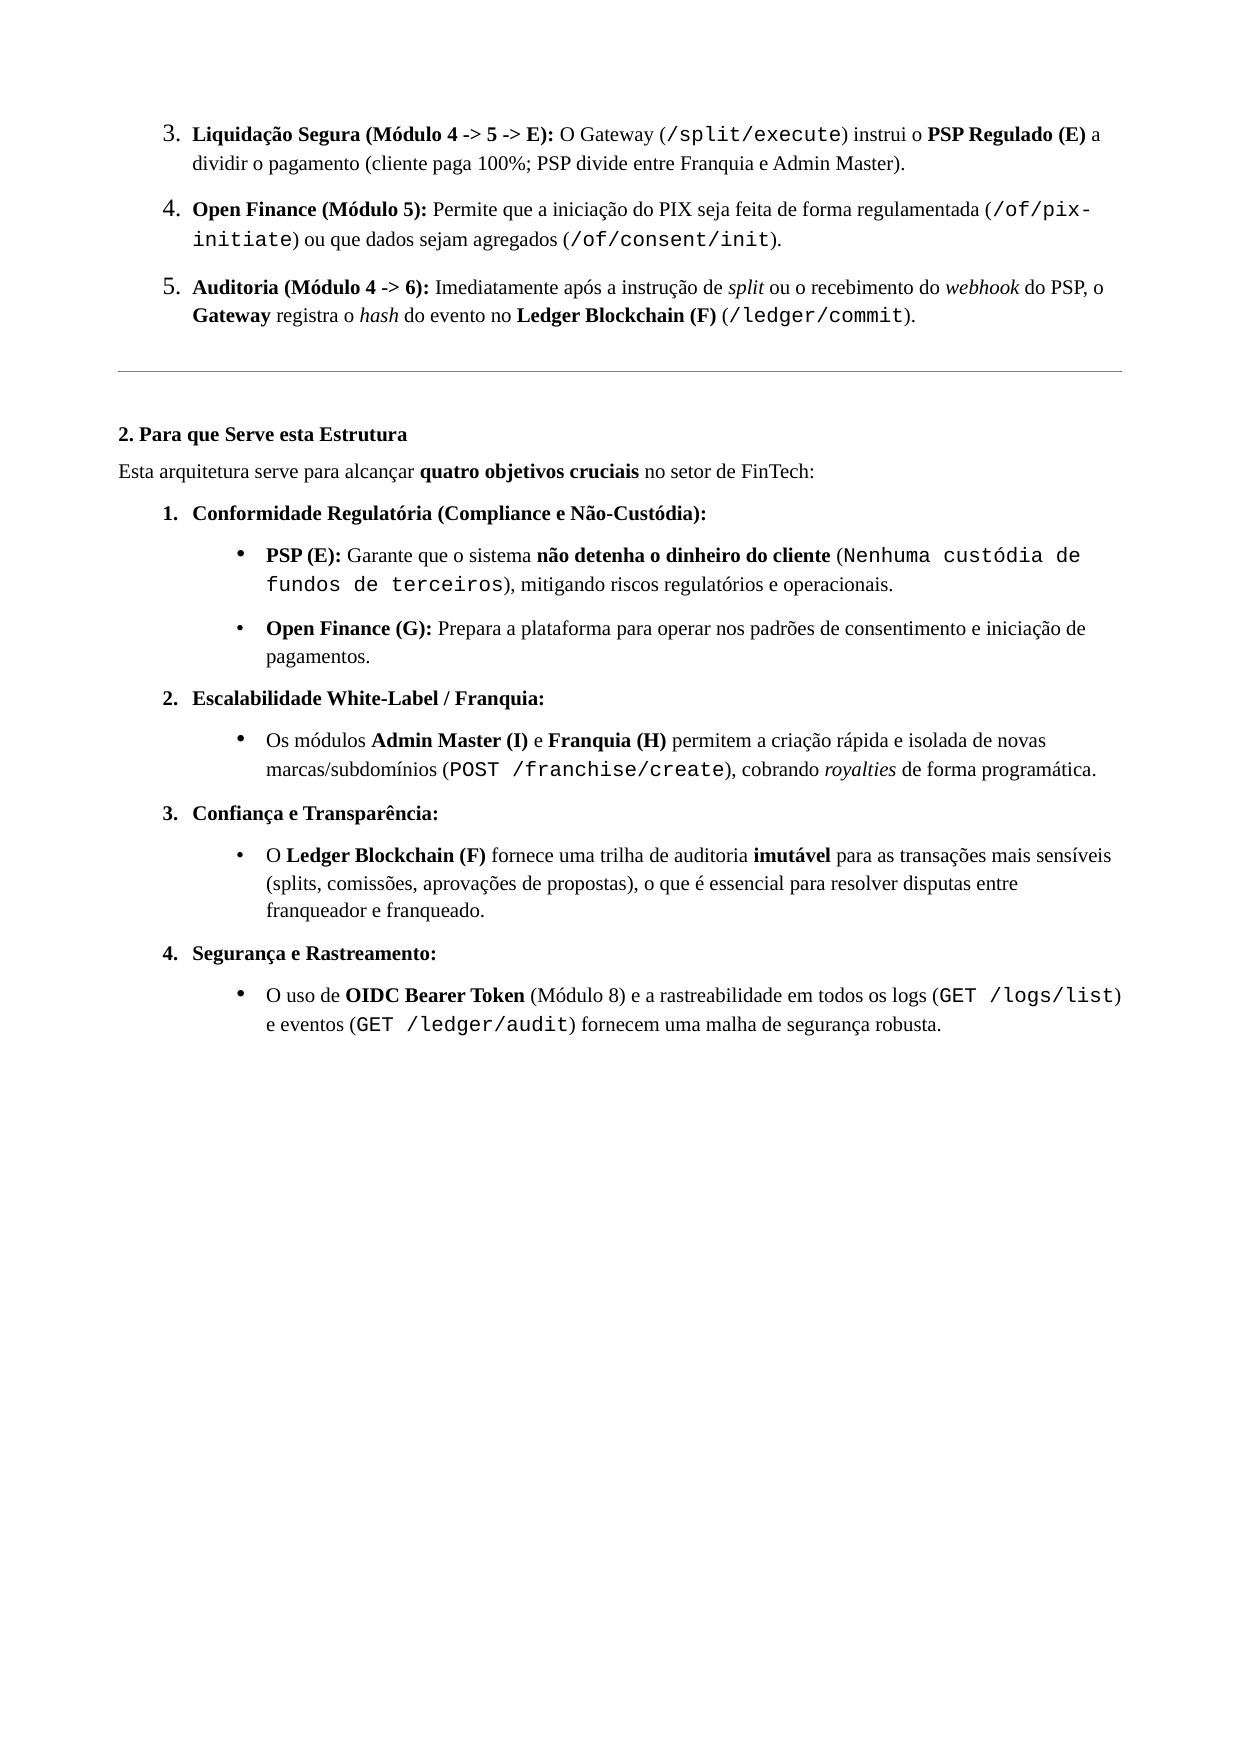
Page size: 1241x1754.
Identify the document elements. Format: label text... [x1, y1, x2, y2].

list PSP (E): Garante que o sistema não detenha o dinheiro do cliente (Nenhuma custódia de fundos de terceiros), mitigando riscos regulatórios e operacionais. [236, 543, 1122, 598]
list Open Finance (G): Prepara a plataforma para operar nos padrões de consentimento e iniciação de pagamentos. [236, 616, 1122, 668]
subtitle 2. Para que Serve esta Estrutura [118, 422, 1122, 446]
list O Ledger Blockchain (F) fornece uma trilha de auditoria imutável para as transações mais sensíveis (splits, comissões, aprovações de propostas), o que é essencial para resolver disputas entre franqueador e franqueado. [236, 843, 1122, 922]
list Os módulos Admin Master (I) e Franquia (H) permitem a criação rápida e isolada de novas marcas/subdomínios (POST /franchise/create), cobrando royalties de forma programática. [236, 728, 1122, 782]
list Open Finance (Módulo 5): Permite que a iniciação do PIX seja feita de forma regulamentada (/of/pix-initiate) ou que dados sejam agregados (/of/consent/init). [162, 193, 1122, 252]
list Conformidade Regulatória (Compliance e Não-Custódia): [162, 501, 1122, 525]
list Confiança e Transparência: [162, 801, 1122, 825]
list O uso de OIDC Bearer Token (Módulo 8) e a rastreabilidade em todos os logs (GET /logs/list) e eventos (GET /ledger/audit) fornecem uma malha de segurança robusta. [236, 983, 1122, 1038]
list Segurança e Rastreamento: [162, 941, 1122, 964]
list Escalabilidade White-Label / Franquia: [162, 686, 1122, 710]
text Esta arquitetura serve para alcançar quatro objetivos cruciais no setor de FinTech: [118, 458, 1122, 483]
list Auditoria (Módulo 4 -> 6): Imediatamente após a instrução de split ou o recebimento do webhook do PSP, o Gateway registra o hash do evento no Ledger Blockchain (F) (/ledger/commit). [162, 271, 1122, 329]
list Liquidação Segura (Módulo 4 -> 5 -> E): O Gateway (/split/execute) instrui o PSP Regulado (E) a dividir o pagamento (cliente paga 100%; PSP divide entre Franquia e Admin Master). [162, 118, 1122, 175]
